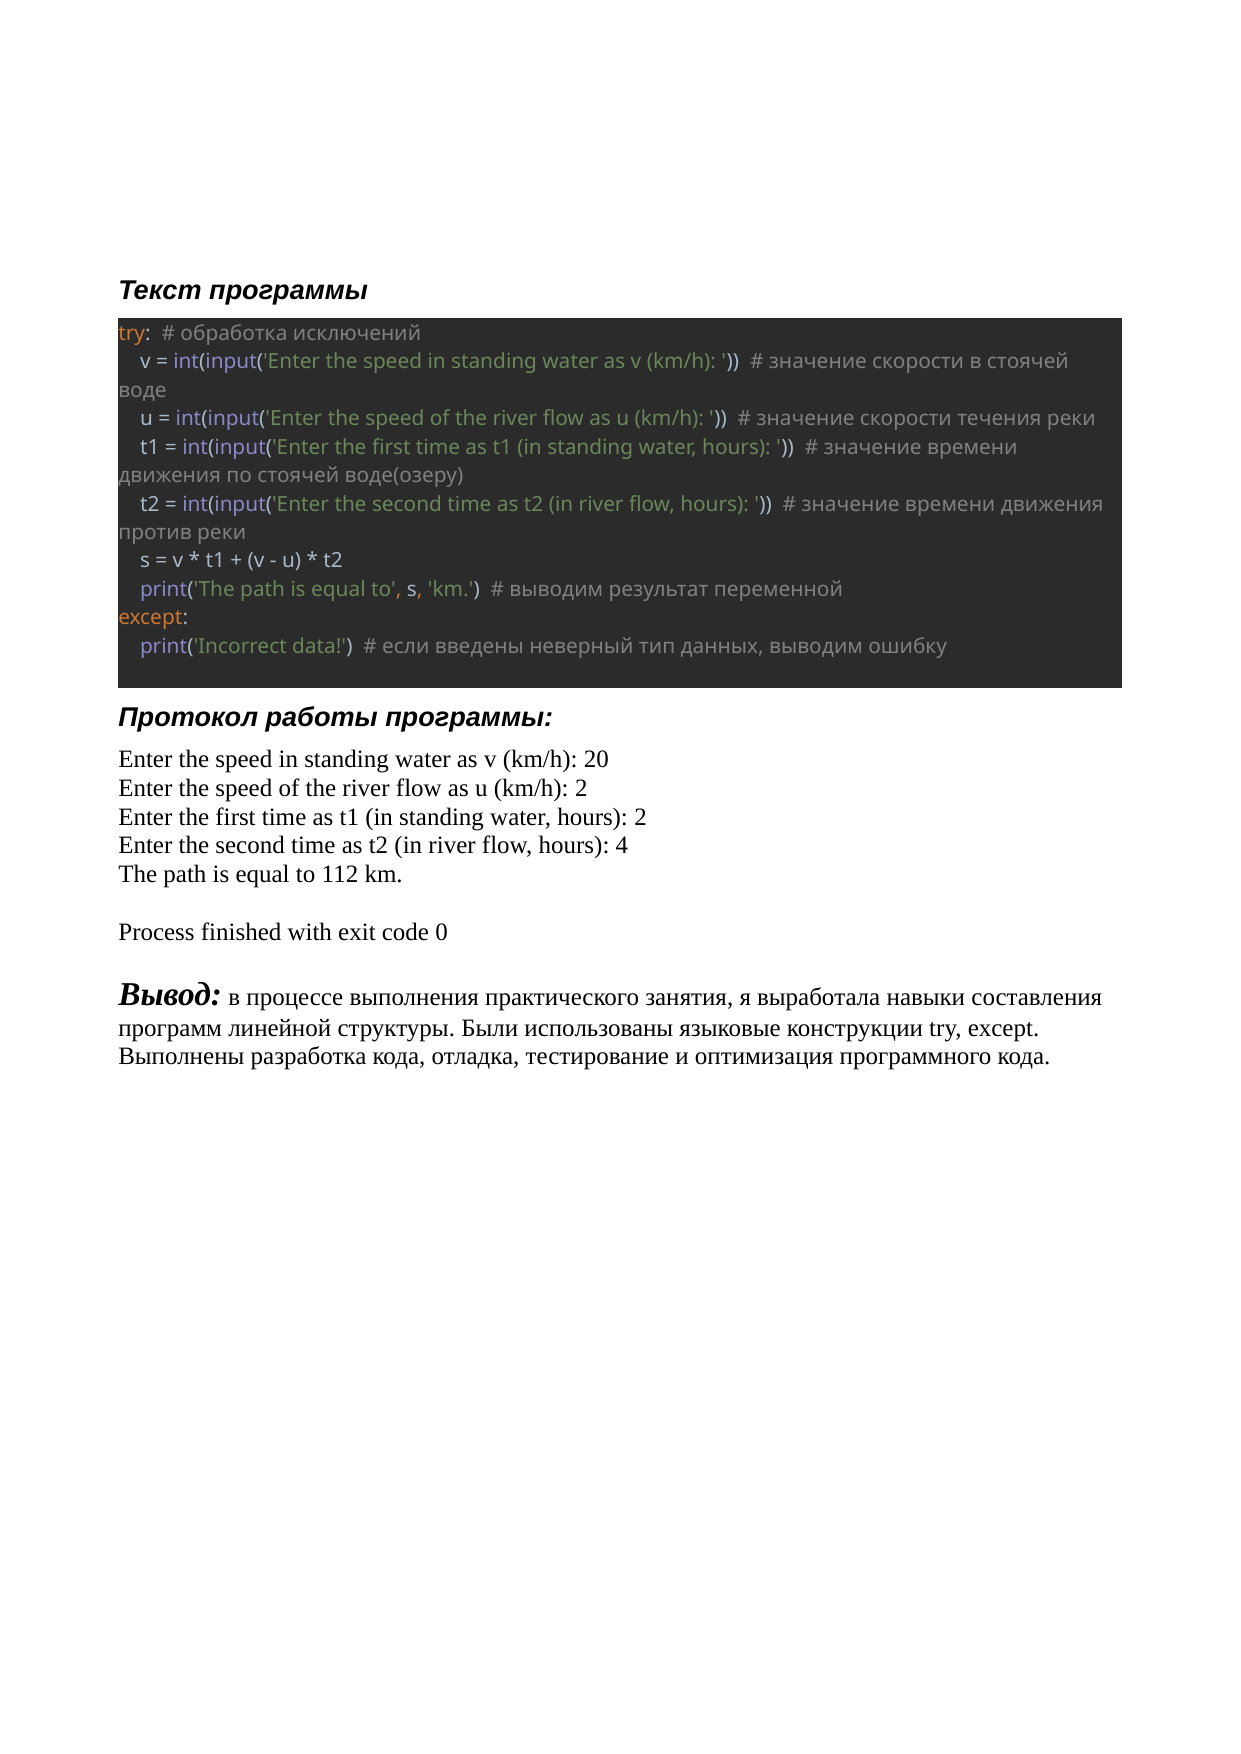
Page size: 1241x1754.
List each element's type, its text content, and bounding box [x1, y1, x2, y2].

text Enter the speed in standing water as v (km/h): 20 [118, 744, 1122, 773]
text Enter the first time as t1 (in standing water, hours): 2 [118, 802, 1122, 831]
subtitle Протокол работы программы: [118, 701, 1122, 732]
text Выполнены разработка кода, отладка, тестирование и оптимизация программного кода. [118, 1041, 1122, 1070]
text Enter the second time as t2 (in river flow, hours): 4 [118, 831, 1122, 859]
subtitle Текст программы [118, 274, 1122, 306]
text Enter the speed of the river flow as u (km/h): 2 [118, 773, 1122, 802]
text Вывод: в процессе выполнения практического занятия, я выработала навыки составления программ линейной структуры. Были использованы языковые конструкции try, except. [118, 974, 1122, 1041]
text The path is equal to 112 km. [118, 859, 1122, 888]
text try: # обработка исключений v = int(input('Enter the speed in standing water as v (km/h): ')) # значение скорости в стоячей воде u = int(input('Enter the speed of the river flow as u (km/h): ')) # значение скорости течения реки t1 = int(input('Enter the first time as t1 (in standing water, hours): ')) # значение времени движения по стоячей воде(озеру) t2 = int(input('Enter the second time as t2 (in river flow, hours): ')) # значение времени движения против реки s = v * t1 + (v - u) * t2 print('The path is equal to', s, 'km.') # выводим результат переменной except: print('Incorrect data!') # если введены неверный тип данных, выводим ошибку [118, 318, 1122, 688]
text Process finished with exit code 0 [118, 917, 1122, 946]
